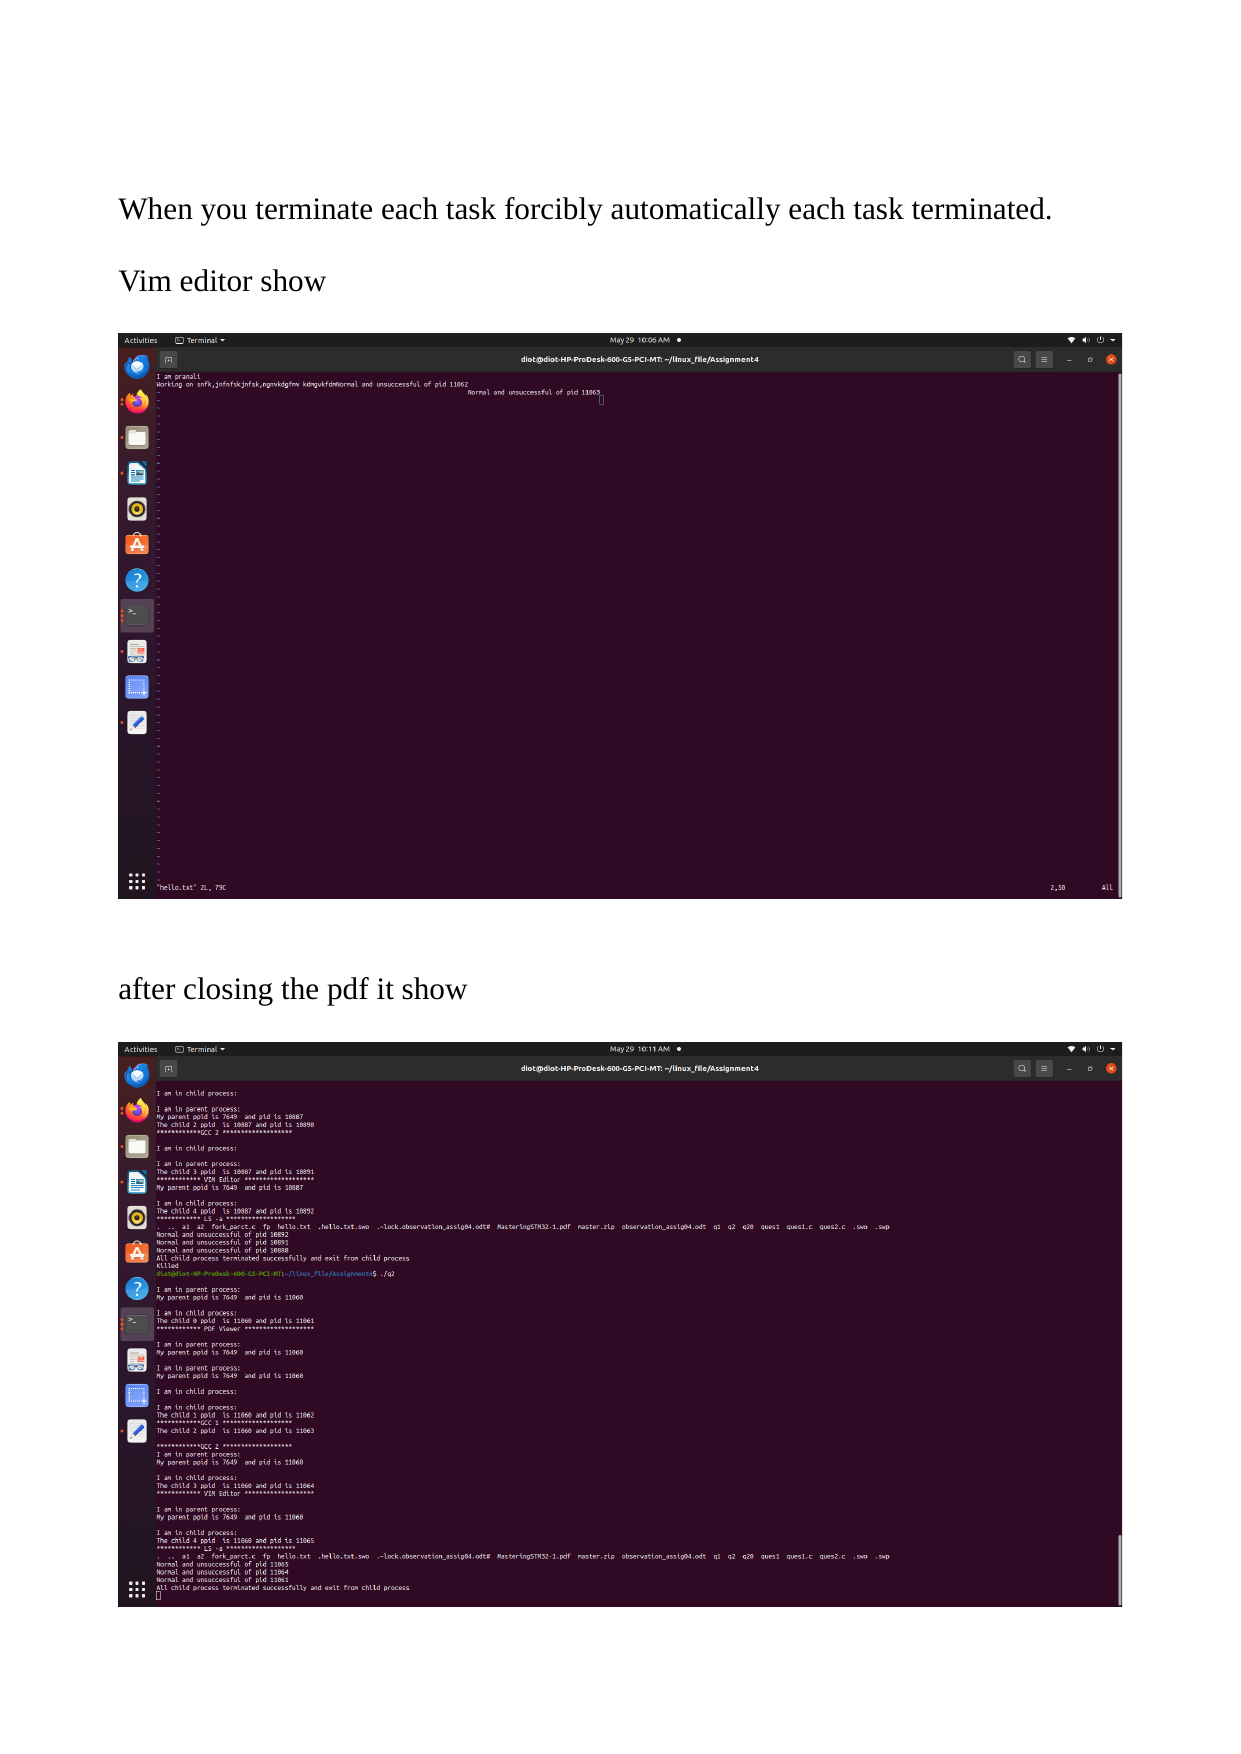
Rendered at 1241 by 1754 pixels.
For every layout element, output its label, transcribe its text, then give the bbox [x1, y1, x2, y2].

text Vim editor show [118, 262, 1122, 298]
picture [118, 1042, 1123, 1607]
text after closing the pdf it show [118, 970, 1122, 1006]
picture [118, 333, 1123, 899]
text When you terminate each task forcibly automatically each task terminated. [118, 190, 1122, 226]
